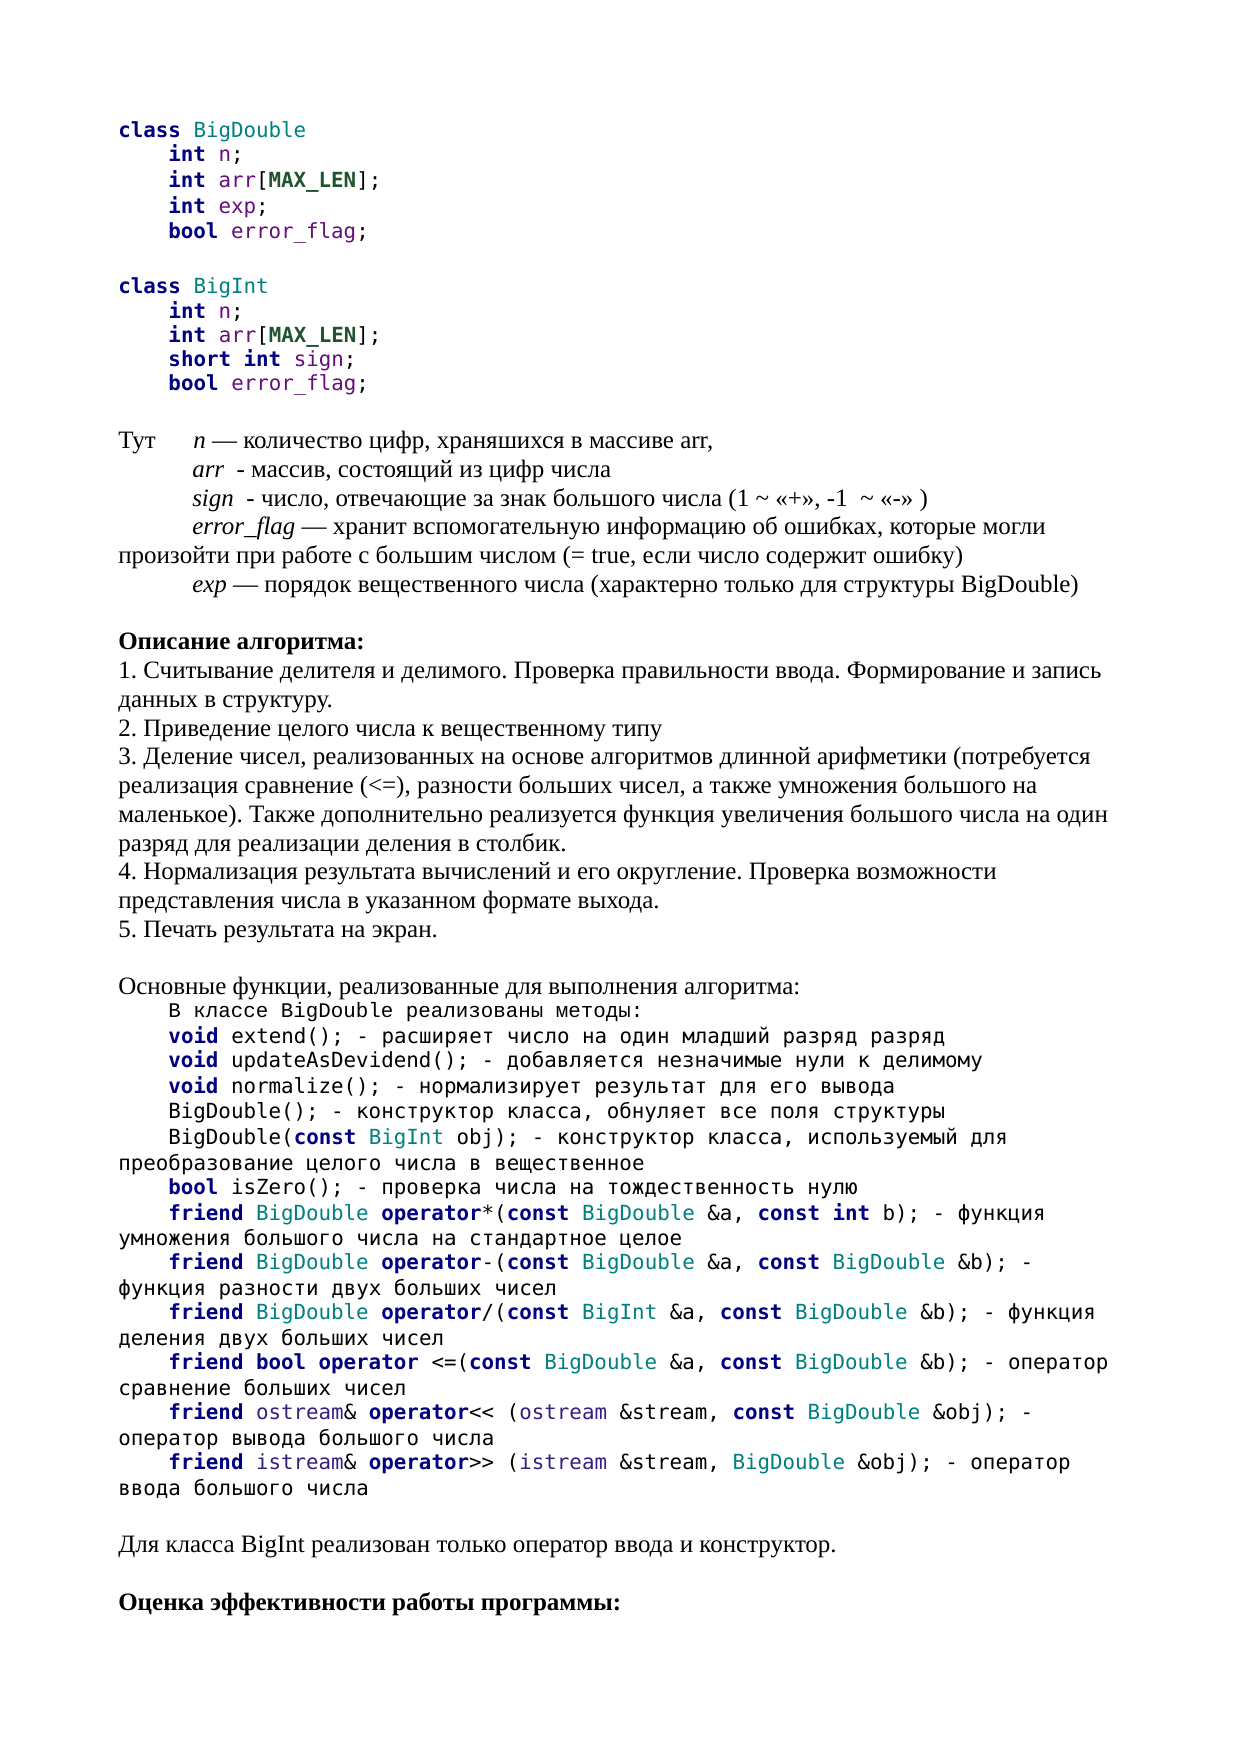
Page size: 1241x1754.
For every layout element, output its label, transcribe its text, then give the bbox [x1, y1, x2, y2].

text 2. Приведение целого числа к вещественному типу [118, 713, 1122, 741]
text int exp; [118, 194, 1122, 219]
text friend BigDouble operator*(const BigDouble &a, const int b); - функция умножения большого числа на стандартное целое [118, 1201, 1122, 1250]
text void normalize(); - нормализирует результат для его вывода [118, 1074, 1122, 1099]
text 3. Деление чисел, реализованных на основе алгоритмов длинной арифметики (потребуется реализация сравнение (<=), разности больших чисел, а также умножения большого на маленькое). Также дополнительно реализуется функция увеличения большого числа на один разряд для реализации деления в столбик. [118, 741, 1122, 856]
text int arr[MAX_LEN]; [118, 168, 1122, 194]
text error_flag — хранит вспомогательную информацию об ошибках, которые могли произойти при работе с большим числом (= true, если число содержит ошибку) [118, 511, 1122, 569]
text 5. Печать результата на экран. [118, 914, 1122, 943]
text arr - массив, состоящий из цифр числа [118, 454, 1122, 483]
text Оценка эффективности работы программы: [118, 1587, 1122, 1616]
text exp — порядок вещественного числа (характерно только для структуры BigDouble) [118, 569, 1122, 598]
text class BigInt [118, 274, 1122, 299]
text 1. Считывание делителя и делимого. Проверка правильности ввода. Формирование и запись данных в структуру. [118, 655, 1122, 713]
text friend BigDouble operator-(const BigDouble &a, const BigDouble &b); - функция разности двух больших чисел [118, 1250, 1122, 1300]
text friend BigDouble operator/(const BigInt &a, const BigDouble &b); - функция деления двух больших чисел [118, 1300, 1122, 1350]
text int n; [118, 142, 1122, 168]
text Для класса BigInt реализован только оператор ввода и конструктор. [118, 1529, 1122, 1558]
text BigDouble(); - конструктор класса, обнуляет все поля структуры [118, 1099, 1122, 1125]
text void extend(); - расширяет число на один младший разряд разряд [118, 1024, 1122, 1048]
text class BigDouble [118, 118, 1122, 142]
text sign - число, отвечающие за знак большого числа (1 ~ «+», -1 ~ «-» ) [118, 483, 1122, 511]
text friend istream& operator>> (istream &stream, BigDouble &obj); - оператор ввода большого числа [118, 1450, 1122, 1500]
text int arr[MAX_LEN]; [118, 323, 1122, 347]
text friend ostream& operator<< (ostream &stream, const BigDouble &obj); - оператор вывода большого числа [118, 1400, 1122, 1450]
text friend bool operator <=(const BigDouble &a, const BigDouble &b); - оператор сравнение больших чисел [118, 1350, 1122, 1400]
text void updateAsDevidend(); - добавляется незначимые нули к делимому [118, 1048, 1122, 1074]
text bool isZero(); - проверка числа на тождественность нулю [118, 1175, 1122, 1201]
text int n; [118, 299, 1122, 323]
text bool error_flag; [118, 371, 1122, 396]
text Тут n — количество цифр, храняшихся в массиве arr, [118, 425, 1122, 454]
text Описание алгоритма: [118, 626, 1122, 655]
text Основные функции, реализованные для выполнения алгоритма: [118, 971, 1122, 1000]
text BigDouble(const BigInt obj); - конструктор класса, используемый для преобразование целого числа в вещественное [118, 1125, 1122, 1175]
text bool error_flag; [118, 219, 1122, 245]
text В классе BigDouble реализованы методы: [118, 1000, 1122, 1024]
text 4. Нормализация результата вычислений и его округление. Проверка возможности представления числа в указанном формате выхода. [118, 856, 1122, 914]
text short int sign; [118, 347, 1122, 371]
